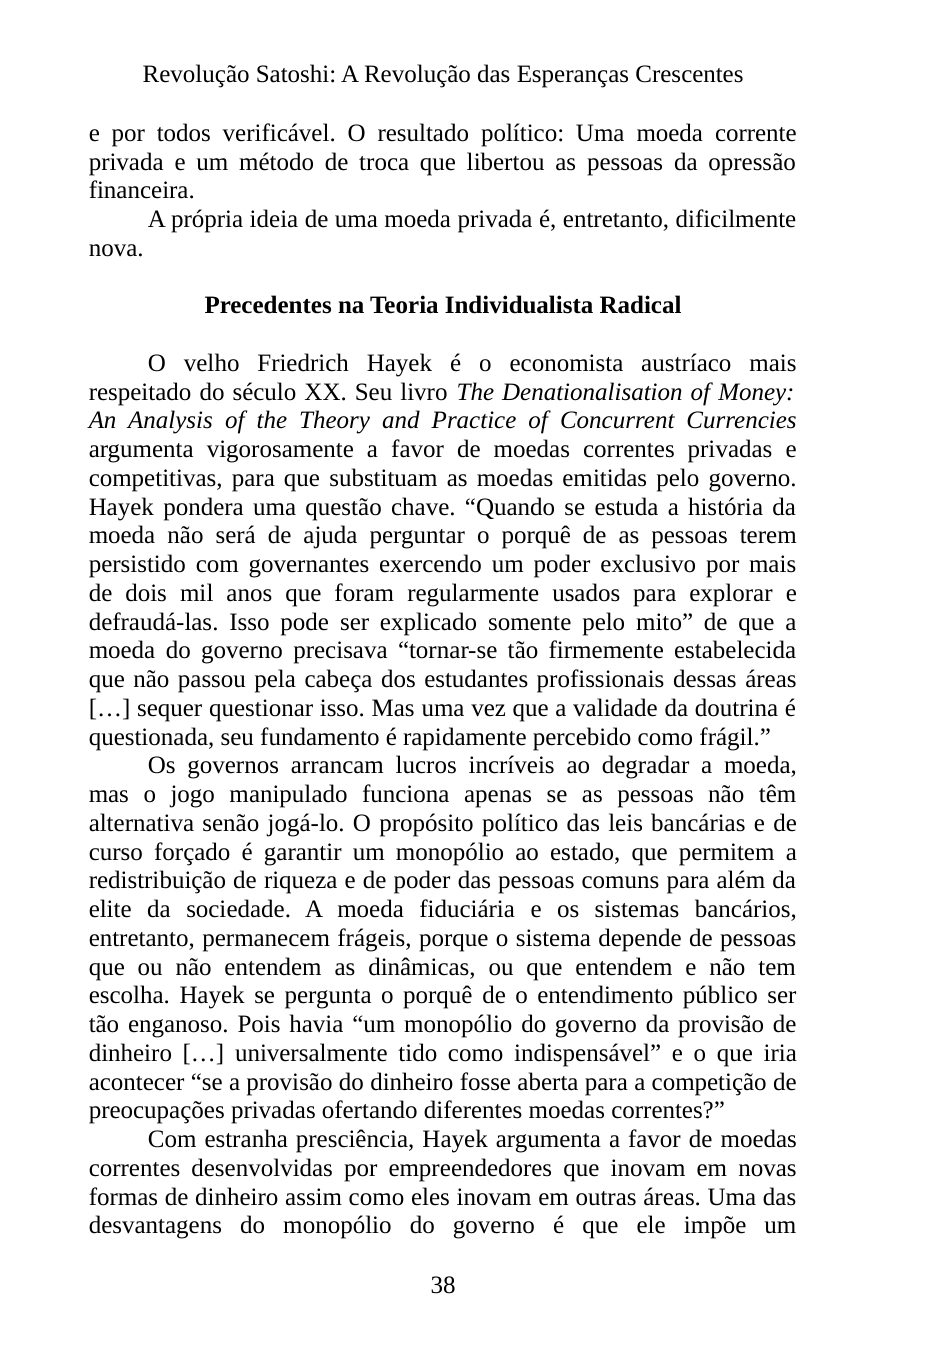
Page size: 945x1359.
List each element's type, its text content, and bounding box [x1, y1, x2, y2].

subtitle Precedentes na Teoria Individualista Radical [88, 291, 797, 319]
text A própria ideia de uma moeda privada é, entretanto, dificilmente nova. [88, 204, 797, 262]
text Com estranha presciência, Hayek argumenta a favor de moedas correntes desenvolvidas por empreendedores que inovam em novas formas de dinheiro assim como eles inovam em outras áreas. Uma das desvantagens do monopólio do governo é que ele impõe um [88, 1124, 797, 1239]
text O velho Friedrich Hayek é o economista austríaco mais respeitado do século XX. Seu livro The Denationalisation of Money: An Analysis of the Theory and Practice of Concurrent Currencies argumenta vigorosamente a favor de moedas correntes privadas e competitivas, para que substituam as moedas emitidas pelo governo. Hayek pondera uma questão chave. “Quando se estuda a história da moeda não será de ajuda perguntar o porquê de as pessoas terem persistido com governantes exercendo um poder exclusivo por mais de dois mil anos que foram regularmente usados para explorar e defraudá-las. Isso pode ser explicado somente pelo mito” de que a moeda do governo precisava “tornar-se tão firmemente estabelecida que não passou pela cabeça dos estudantes profissionais dessas áreas […] sequer questionar isso. Mas uma vez que a validade da doutrina é questionada, seu fundamento é rapidamente percebido como frágil.” [88, 348, 797, 751]
text Os governos arrancam lucros incríveis ao degradar a moeda, mas o jogo manipulado funciona apenas se as pessoas não têm alternativa senão jogá-lo. O propósito político das leis bancárias e de curso forçado é garantir um monopólio ao estado, que permitem a redistribuição de riqueza e de poder das pessoas comuns para além da elite da sociedade. A moeda fiduciária e os sistemas bancários, entretanto, permanecem frágeis, porque o sistema depende de pessoas que ou não entendem as dinâmicas, ou que entendem e não tem escolha. Hayek se pergunta o porquê de o entendimento público ser tão enganoso. Pois havia “um monopólio do governo da provisão de dinheiro […] universalmente tido como indispensável” e o que iria acontecer “se a provisão do dinheiro fosse aberta para a competição de preocupações privadas ofertando diferentes moedas correntes?” [88, 751, 797, 1124]
text e por todos verificável. O resultado político: Uma moeda corrente privada e um método de troca que libertou as pessoas da opressão financeira. [88, 118, 797, 204]
